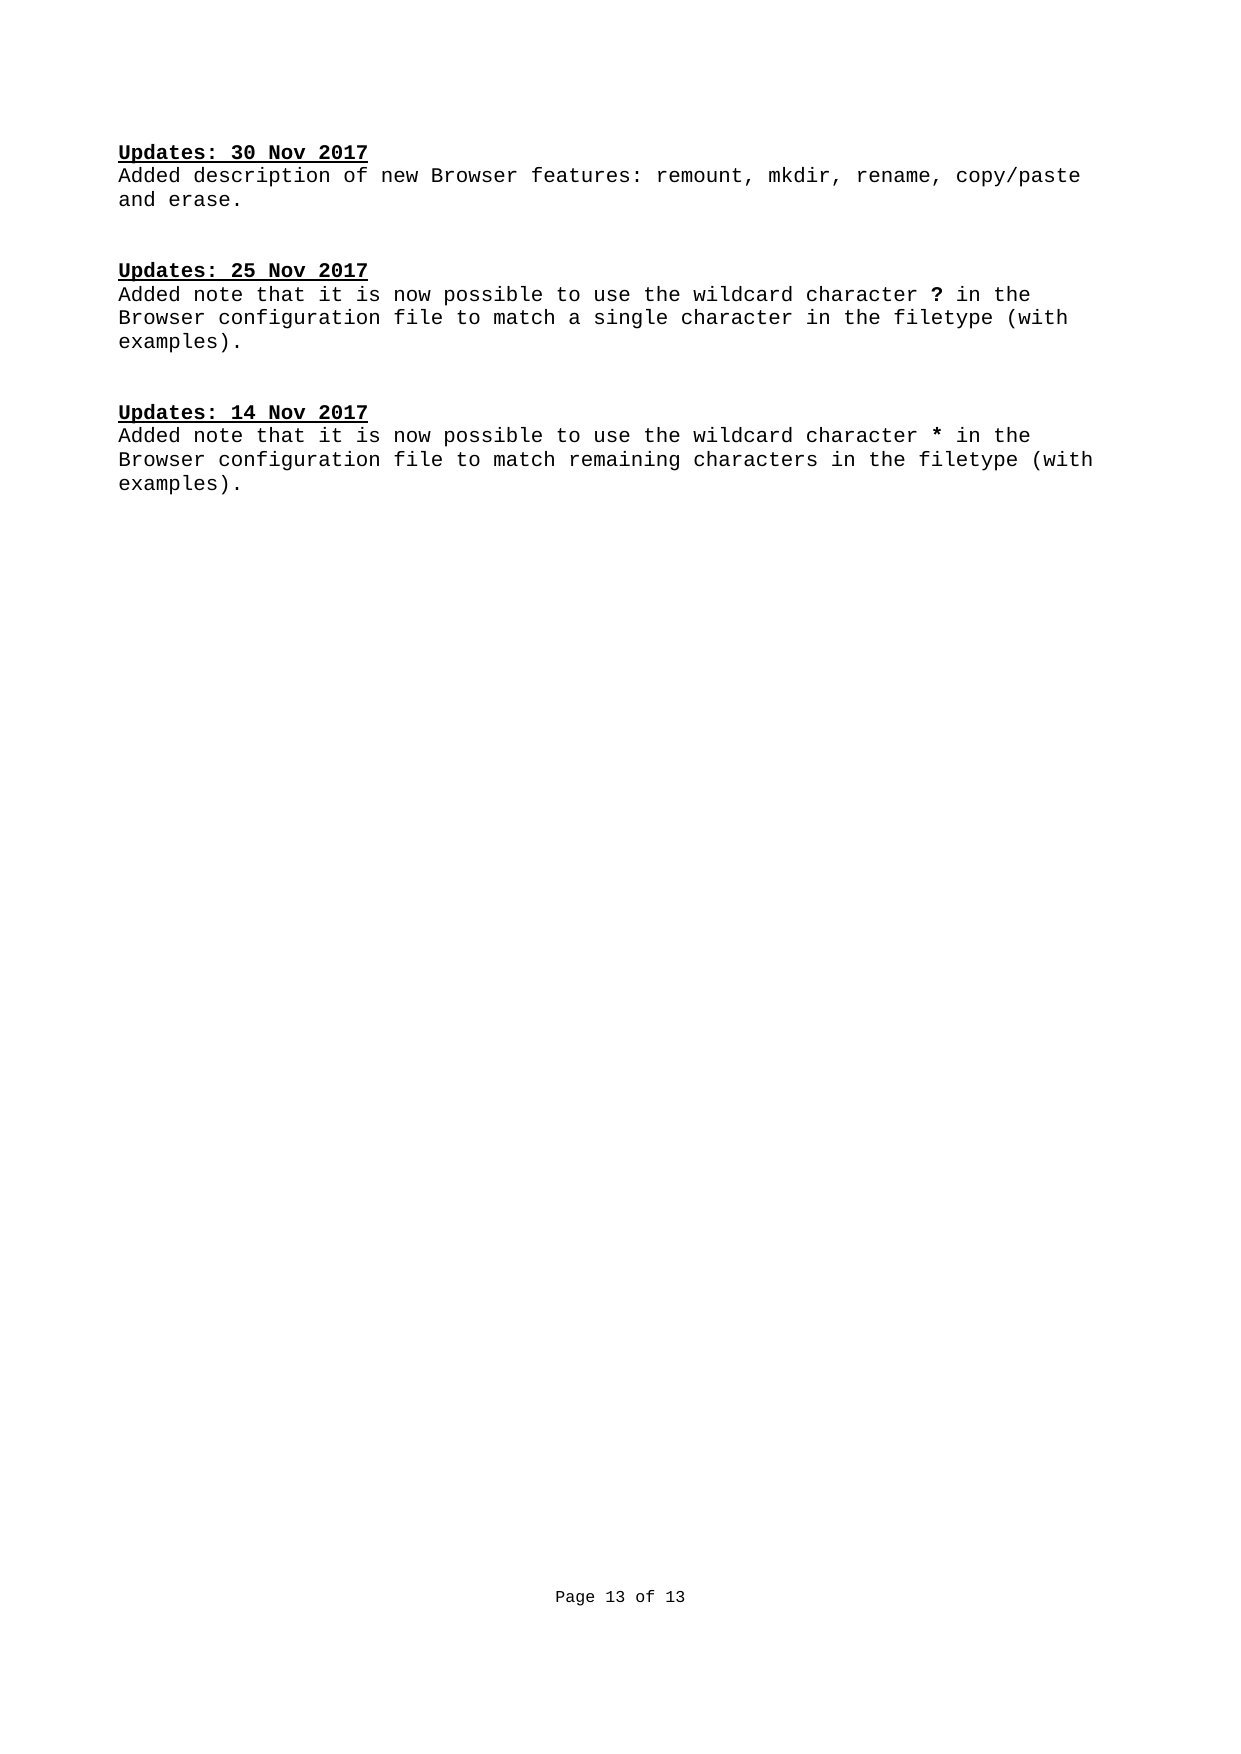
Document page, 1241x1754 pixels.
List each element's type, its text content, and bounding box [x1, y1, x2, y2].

text Added description of new Browser features: remount, mkdir, rename, copy/paste and erase. [118, 165, 1122, 213]
text Updates: 25 Nov 2017 [118, 260, 1122, 284]
text Updates: 14 Nov 2017 [118, 402, 1122, 426]
text Added note that it is now possible to use the wildcard character * in the Browser configuration file to match remaining characters in the filetype (with examples). [118, 426, 1122, 496]
text Added note that it is now possible to use the wildcard character ? in the Browser configuration file to match a single character in the filetype (with examples). [118, 284, 1122, 354]
text Updates: 30 Nov 2017 [118, 142, 1122, 165]
